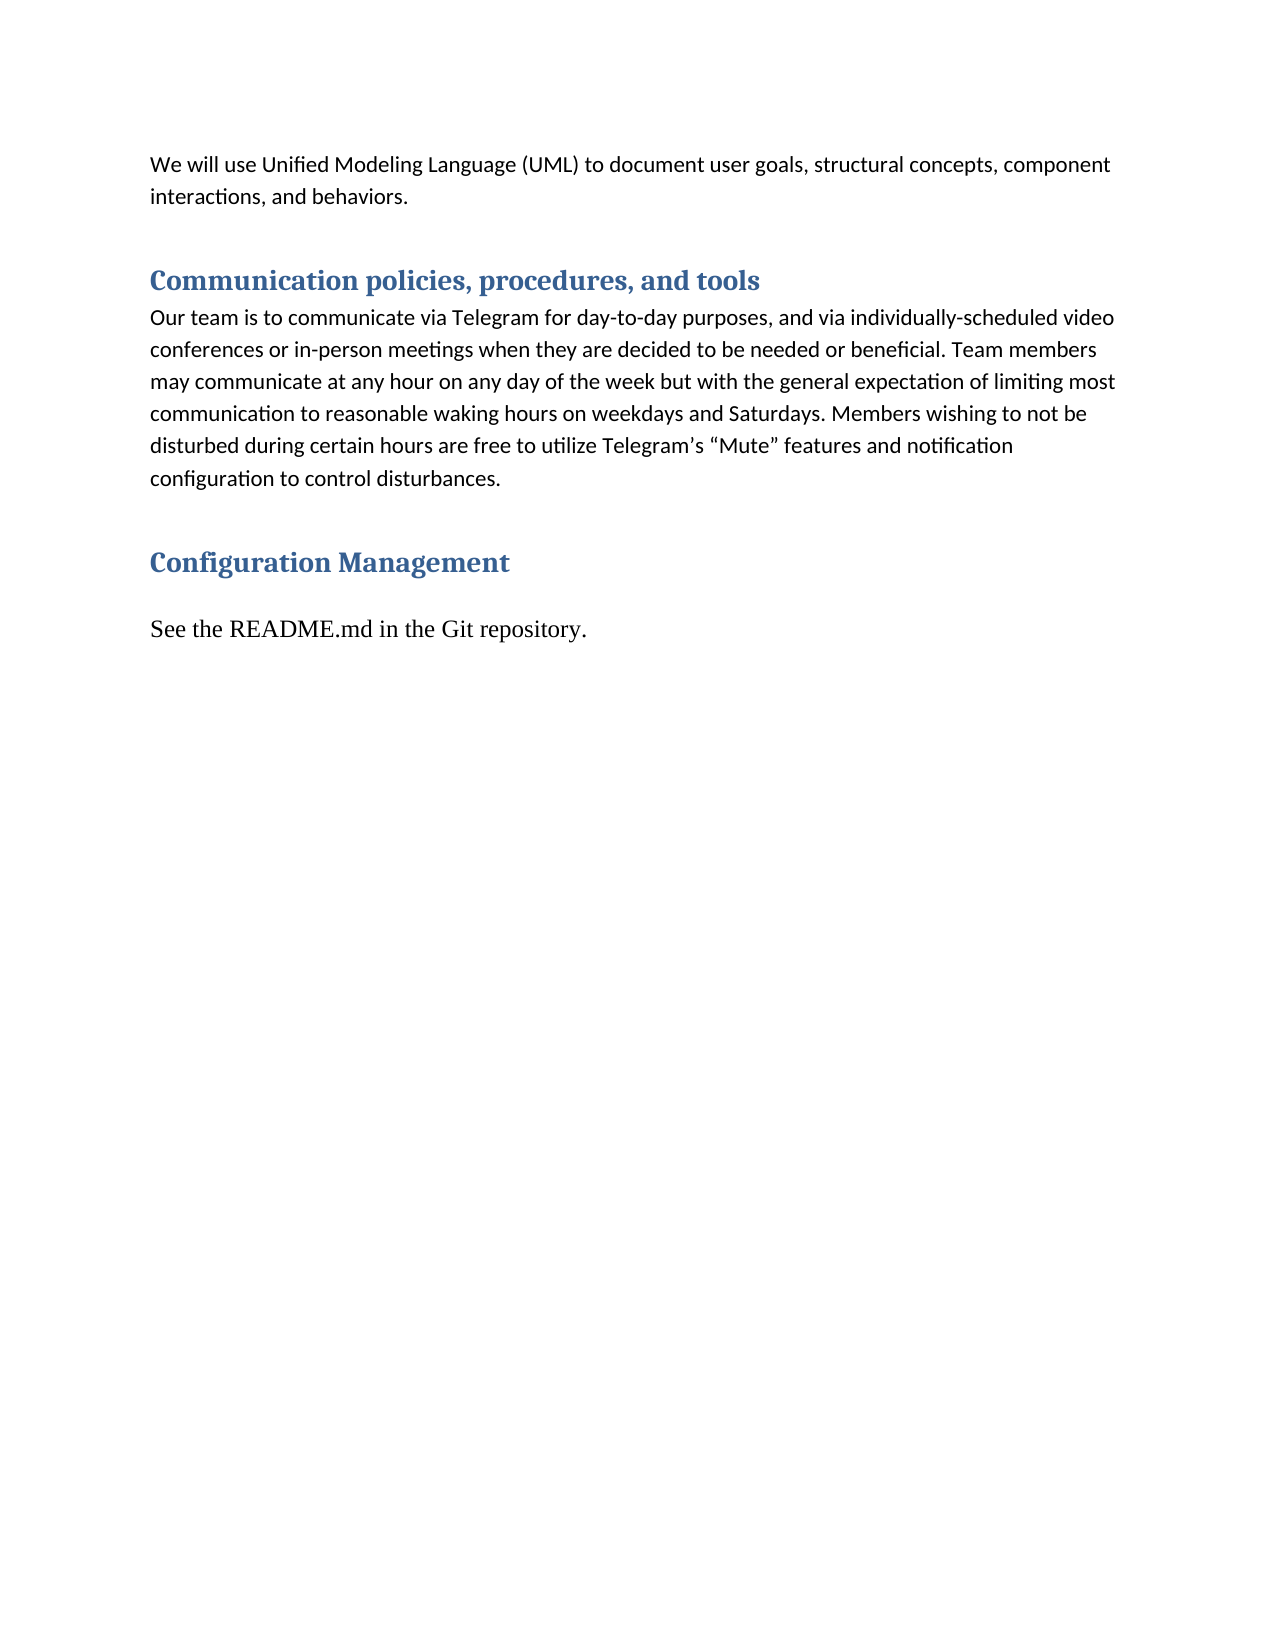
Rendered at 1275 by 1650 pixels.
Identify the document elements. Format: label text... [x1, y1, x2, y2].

text We will use Unified Modeling Language (UML) to document user goals, structural concepts, component interactions, and behaviors. [150, 150, 1125, 210]
text See the README.md in the Git repository. [150, 614, 1125, 642]
subtitle Communication policies, procedures, and tools [150, 264, 1125, 298]
text Our team is to communicate via Telegram for day-to-day purposes, and via individually-scheduled video conferences or in-person meetings when they are decided to be needed or beneficial. Team members may communicate at any hour on any day of the week but with the general expectation of limiting most communication to reasonable waking hours on weekdays and Saturdays. Members wishing to not be disturbed during certain hours are free to utilize Telegram’s “Mute” features and notification configuration to control disturbances. [150, 303, 1125, 492]
subtitle Configuration Management [150, 546, 1125, 579]
